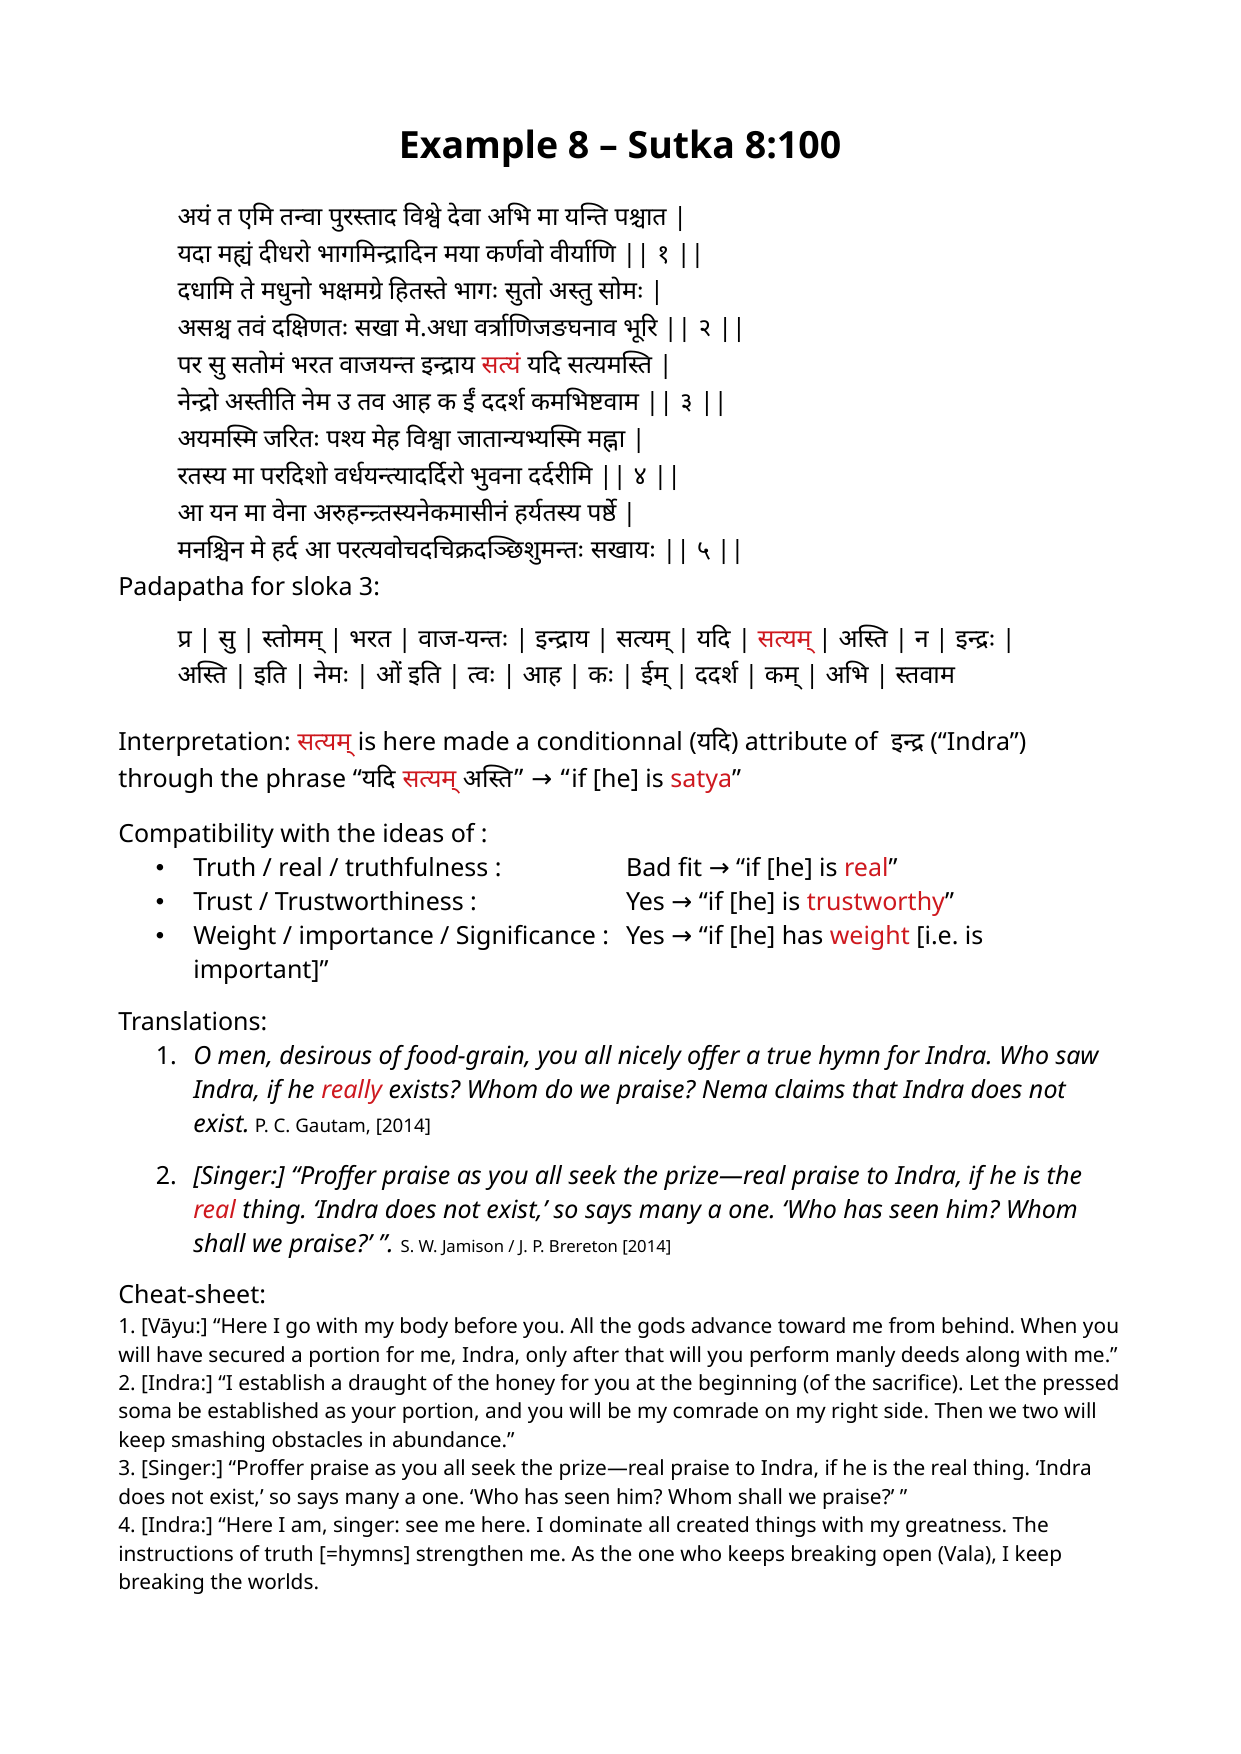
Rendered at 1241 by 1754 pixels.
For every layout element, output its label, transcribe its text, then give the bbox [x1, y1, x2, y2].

title Example 8 – Sutka 8:100 [118, 118, 1122, 169]
text 4. [Indra:] “Here I am, singer: see me here. I dominate all created things with my greatness. The instructions of truth [=hymns] strengthen me. As the one who keeps breaking open (Vala), I keep breaking the worlds. [118, 1510, 1122, 1596]
text 2. [Indra:] “I establish a draught of the honey for you at the beginning (of the sacrifice). Let the pressed soma be established as your portion, and you will be my comrade on my right side. Then we two will keep smashing obstacles in abundance.” [118, 1368, 1122, 1453]
list O men, desirous of food-grain, you all nicely offer a true hymn for Indra. Who saw Indra, if he really exists? Whom do we praise? Nema claims that Indra does not exist. P. C. Gautam, [2014] [156, 1037, 1122, 1139]
text Compatibility with the ideas of : [118, 815, 1122, 849]
list Truth / real / truthfulness : Bad fit → “if [he] is real” [156, 849, 1122, 883]
list Trust / Trustworthiness : Yes → “if [he] is trustworthy” [156, 883, 1122, 917]
text 3. [Singer:] “Proffer praise as you all seek the prize—real praise to Indra, if he is the real thing. ‘Indra does not exist,’ so says many a one. ‘Who has seen him? Whom shall we praise?’ ” [118, 1453, 1122, 1510]
text प्र | सु | स्तोमम् | भरत | वाज-यन्तः | इन्द्राय | सत्यम् | यदि | सत्यम् | अस्ति | न | इन्द्रः | अस्ति | इति | नेमः | ओं इति | त्वः | आह | कः | ईम् | ददर्श | कम् | अभि | स्तवाम [177, 620, 1063, 694]
list [Singer:] “Proffer praise as you all seek the prize—real praise to Indra, if he is the real thing. ‘Indra does not exist,’ so says many a one. ‘Who has seen him? Whom shall we praise?’ ”. S. W. Jamison / J. P. Brereton [2014] [156, 1157, 1122, 1259]
text Interpretation: सत्यम् is here made a conditionnal (यदि) attribute of इन्द्र (“Indra”) through the phrase “यदि सत्यम् अस्ति” → “if [he] is satya” [118, 724, 1122, 798]
text Padapatha for sloka 3: [118, 568, 1122, 602]
text 1. [Vāyu:] “Here I go with my body before you. All the gods advance toward me from behind. When you will have secured a portion for me, Indra, only after that will you perform manly deeds along with me.” [118, 1311, 1122, 1368]
list Weight / importance / Significance : Yes → “if [he] has weight [i.e. is important]” [156, 917, 1122, 986]
text Cheat-sheet: [118, 1277, 1122, 1311]
text Translations: [118, 1003, 1122, 1037]
text अयं त एमि तन्वा पुरस्ताद विश्वे देवा अभि मा यन्ति पश्चात | यदा मह्यं दीधरो भागमिन्द्रादिन मया कर्णवो वीर्याणि || १ || दधामि ते मधुनो भक्षमग्रे हितस्ते भागः सुतो अस्तु सोमः | असश्च तवं दक्षिणतः सखा मे.अधा वर्त्राणिजङघनाव भूरि || २ || पर सु सतोमं भरत वाजयन्त इन्द्राय सत्यं यदि सत्यमस्ति | नेन्द्रो अस्तीति नेम उ तव आह क ईं ददर्श कमभिष्टवाम || ३ || अयमस्मि जरितः पश्य मेह विश्वा जातान्यभ्यस्मि मह्ना | रतस्य मा परदिशो वर्धयन्त्यादर्दिरो भुवना दर्दरीमि || ४ || आ यन मा वेना अरुहन्न्र्तस्यनेकमासीनं हर्यतस्य पर्ष्ठे | मनश्चिन मे हर्द आ परत्यवोचदचिक्रदञ्छिशुमन्तः सखायः || ५ || [177, 199, 1063, 568]
